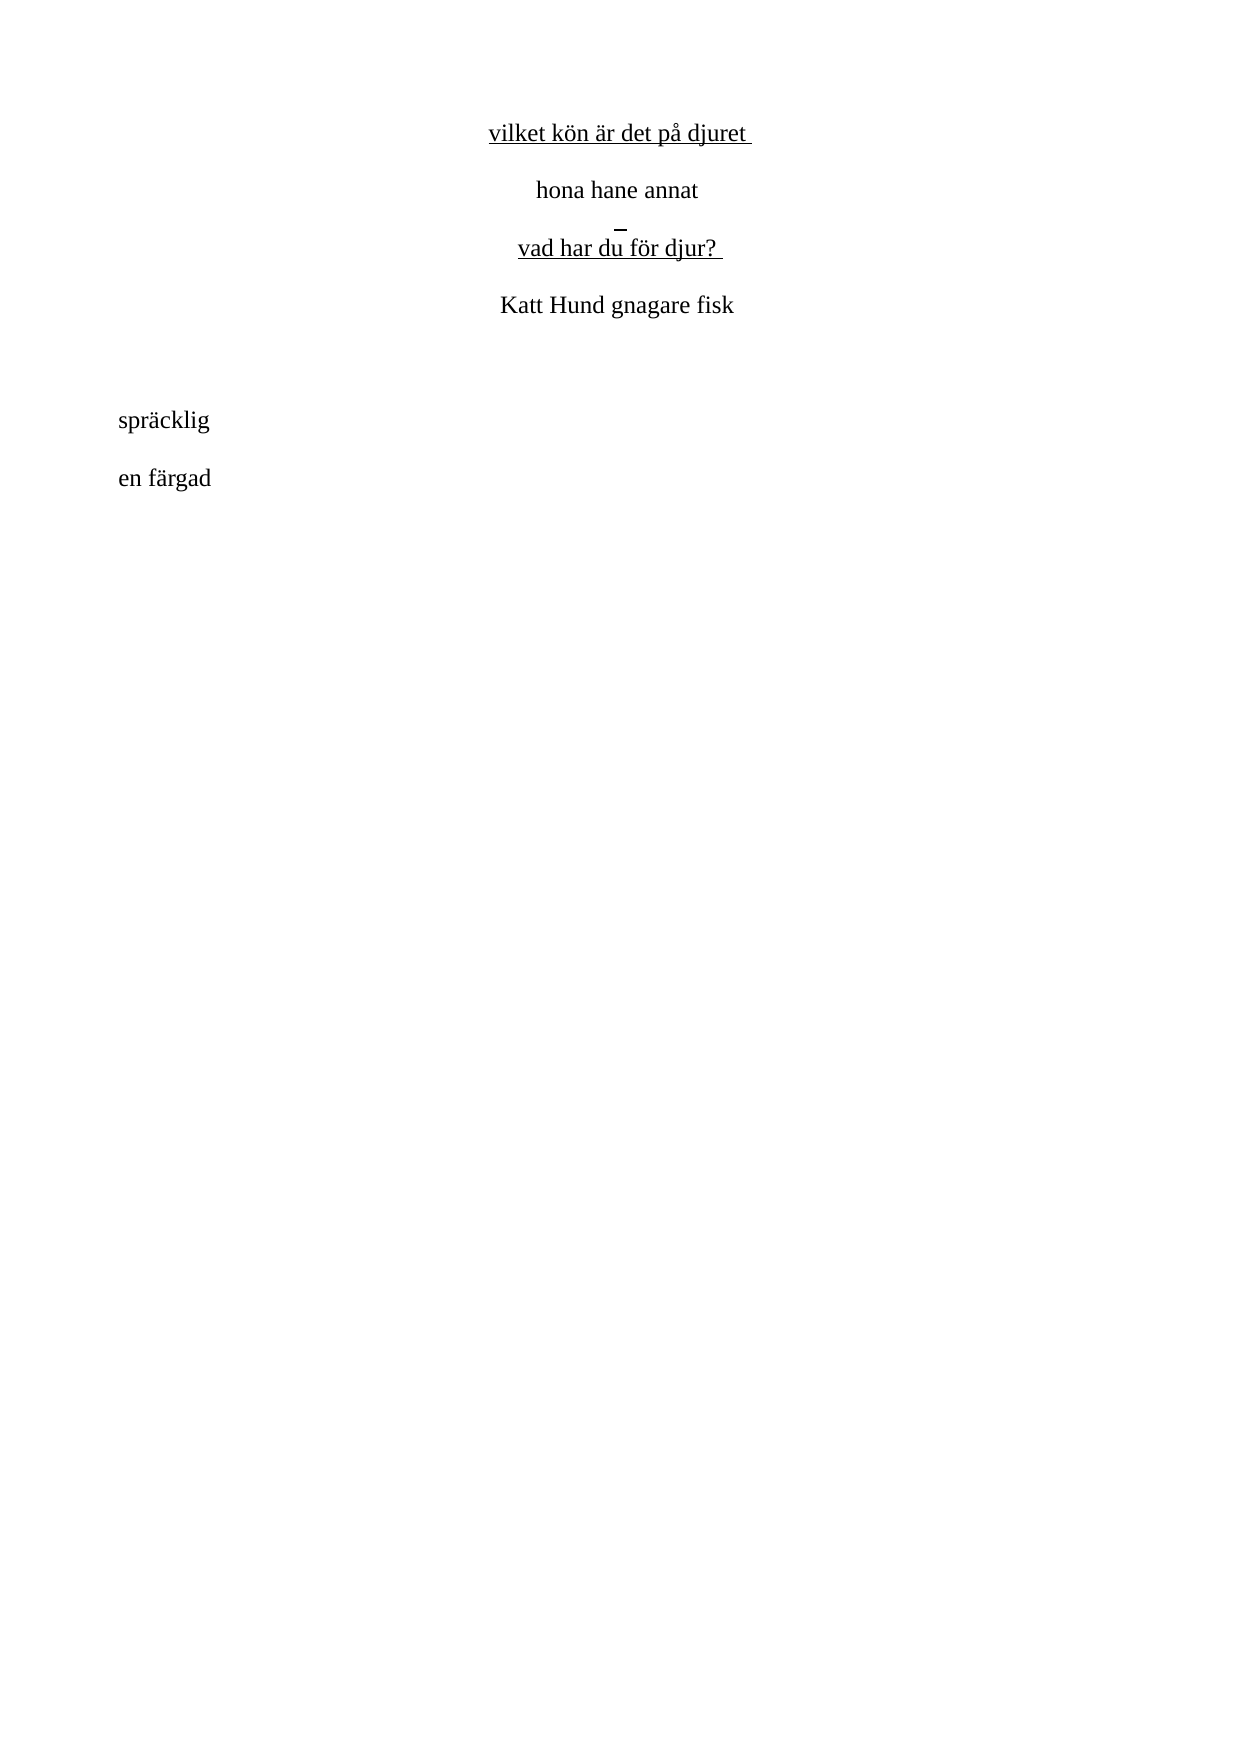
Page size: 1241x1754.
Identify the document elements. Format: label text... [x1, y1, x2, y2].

text hona hane annat [118, 176, 1122, 204]
text Katt Hund gnagare fisk [118, 291, 1122, 319]
text en färgad [118, 463, 1122, 492]
text vad har du för djur? [118, 233, 1122, 262]
text spräcklig [118, 406, 1122, 434]
text vilket kön är det på djuret [118, 118, 1122, 147]
